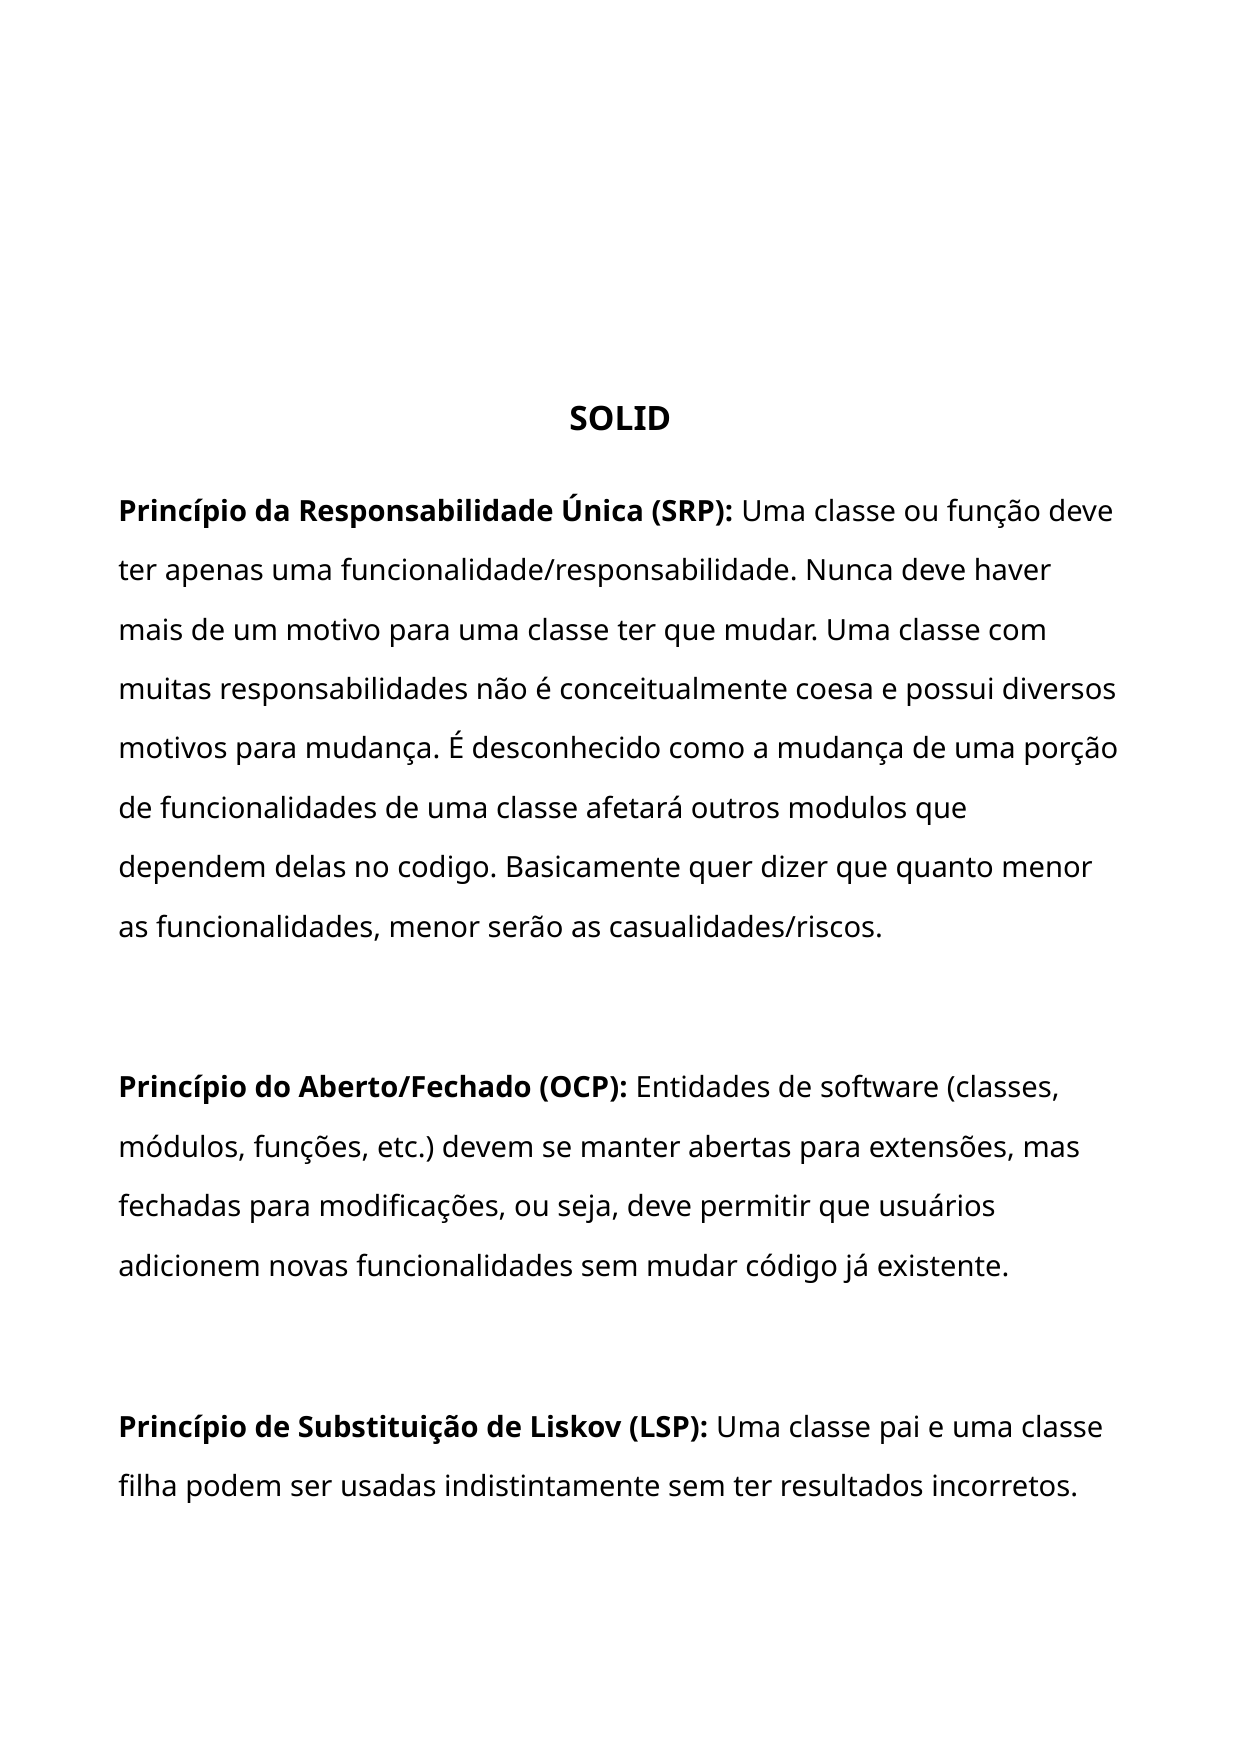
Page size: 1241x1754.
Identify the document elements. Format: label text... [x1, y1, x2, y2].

subtitle Princípio do Aberto/Fechado (OCP): Entidades de software (classes, módulos, funções, etc.) devem se manter abertas para extensões, mas fechadas para modificações, ou seja, deve permitir que usuários adicionem novas funcionalidades sem mudar código já existente. [118, 1067, 1122, 1285]
subtitle SOLID [118, 394, 1122, 440]
subtitle Princípio da Responsabilidade Única (SRP): Uma classe ou função deve ter apenas uma funcionalidade/responsabilidade. Nunca deve haver mais de um motivo para uma classe ter que mudar. Uma classe com muitas responsabilidades não é conceitualmente coesa e possui diversos motivos para mudança. É desconhecido como a mudança de uma porção de funcionalidades de uma classe afetará outros modulos que dependem delas no codigo. Basicamente quer dizer que quanto menor as funcionalidades, menor serão as casualidades/riscos. [118, 490, 1122, 946]
subtitle Princípio de Substituição de Liskov (LSP): Uma classe pai e uma classe filha podem ser usadas indistintamente sem ter resultados incorretos. [118, 1406, 1122, 1505]
